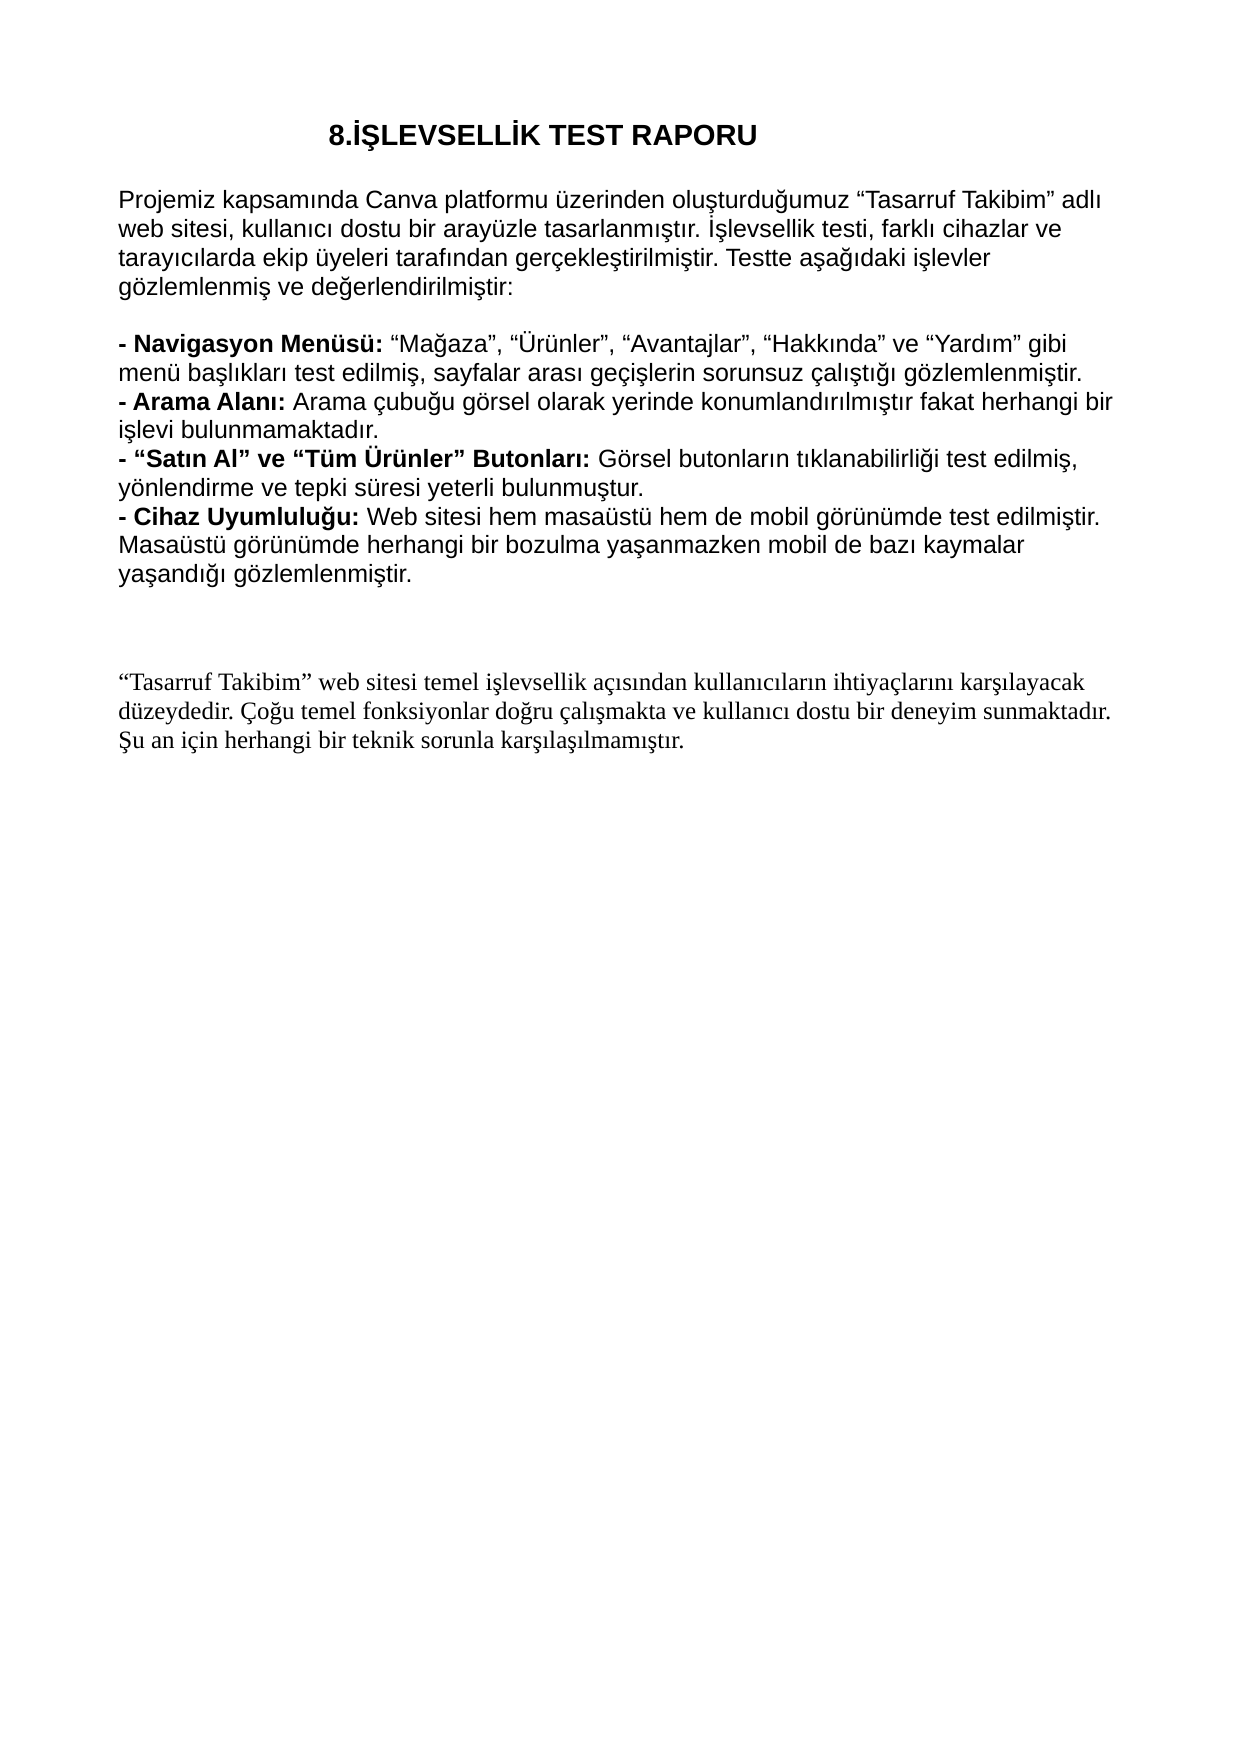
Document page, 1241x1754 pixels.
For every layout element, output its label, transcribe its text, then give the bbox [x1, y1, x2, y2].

text 8.İŞLEVSELLİK TEST RAPORU Projemiz kapsamında Canva platformu üzerinden oluşturduğumuz “Tasarruf Takibim” adlı web sitesi, kullanıcı dostu bir arayüzle tasarlanmıştır. İşlevsellik testi, farklı cihazlar ve tarayıcılarda ekip üyeleri tarafından gerçekleştirilmiştir. Testte aşağıdaki işlevler gözlemlenmiş ve değerlendirilmiştir: - Navigasyon Menüsü: “Mağaza”, “Ürünler”, “Avantajlar”, “Hakkında” ve “Yardım” gibi menü başlıkları test edilmiş, sayfalar arası geçişlerin sorunsuz çalıştığı gözlemlenmiştir. - Arama Alanı: Arama çubuğu görsel olarak yerinde konumlandırılmıştır fakat herhangi bir işlevi bulunmamaktadır. - “Satın Al” ve “Tüm Ürünler” Butonları: Görsel butonların tıklanabilirliği test edilmiş, yönlendirme ve tepki süresi yeterli bulunmuştur. - Cihaz Uyumluluğu: Web sitesi hem masaüstü hem de mobil görünümde test edilmiştir. Masaüstü görünümde herhangi bir bozulma yaşanmazken mobil de bazı kaymalar yaşandığı gözlemlenmiştir. [118, 118, 1122, 655]
text “Tasarruf Takibim” web sitesi temel işlevsellik açısından kullanıcıların ihtiyaçlarını karşılayacak düzeydedir. Çoğu temel fonksiyonlar doğru çalışmakta ve kullanıcı dostu bir deneyim sunmaktadır. Şu an için herhangi bir teknik sorunla karşılaşılmamıştır. [118, 667, 1122, 782]
